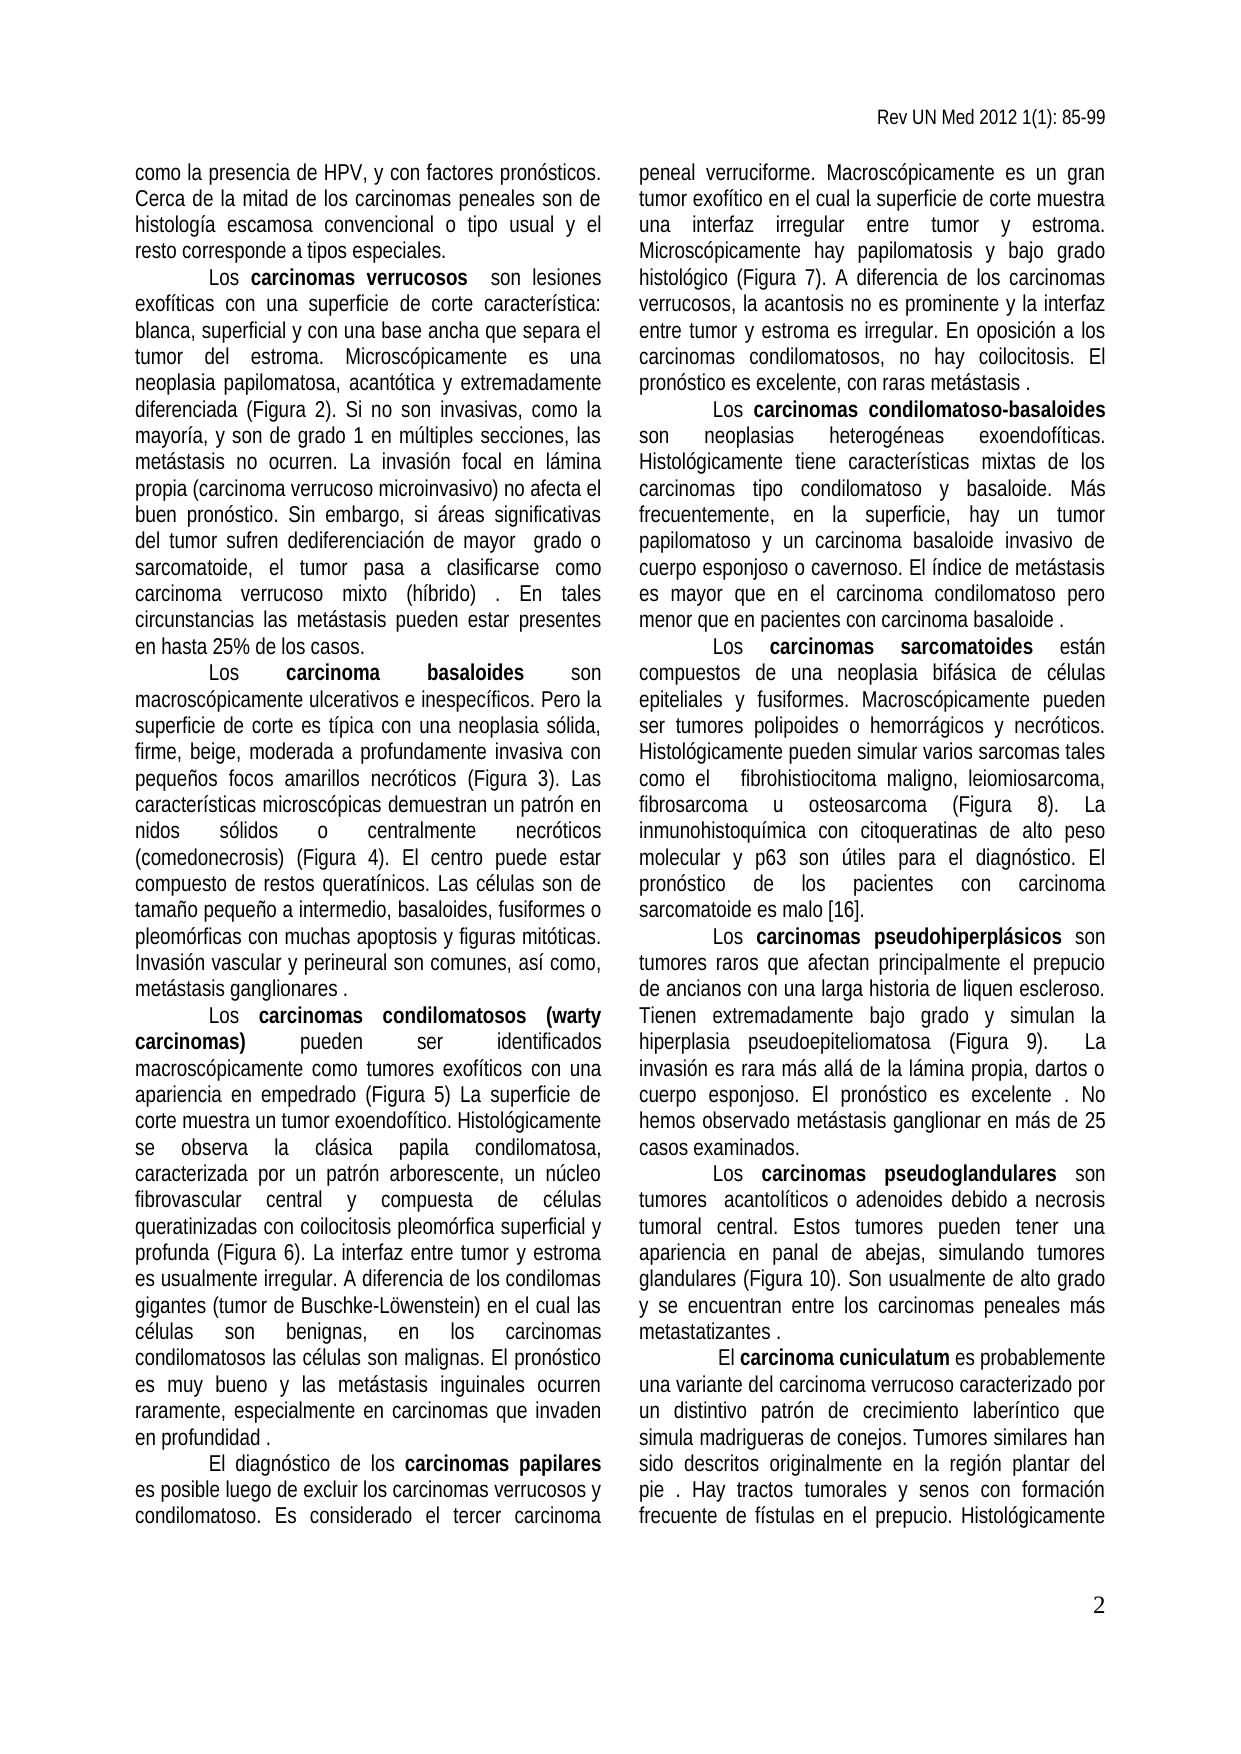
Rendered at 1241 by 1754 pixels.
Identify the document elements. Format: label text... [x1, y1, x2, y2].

text Los carcinoma basaloides son macroscópicamente ulcerativos e inespecíficos. Pero la superficie de corte es típica con una neoplasia sólida, firme, beige, moderada a profundamente invasiva con pequeños focos amarillos necróticos (Figura 3). Las características microscópicas demuestran un patrón en nidos sólidos o centralmente necróticos (comedonecrosis) (Figura 4). El centro puede estar compuesto de restos queratínicos. Las células son de tamaño pequeño a intermedio, basaloides, fusiformes o pleomórficas con muchas apoptosis y figuras mitóticas. Invasión vascular y perineural son comunes, así como, metástasis ganglionares . [135, 659, 601, 1002]
text Los carcinomas pseudohiperplásicos son tumores raros que afectan principalmente el prepucio de ancianos con una larga historia de liquen escleroso. Tienen extremadamente bajo grado y simulan la hiperplasia pseudoepiteliomatosa (Figura 9). La invasión es rara más allá de la lámina propia, dartos o cuerpo esponjoso. El pronóstico es excelente . No hemos observado metástasis ganglionar en más de 25 casos examinados. [639, 923, 1106, 1160]
text Los carcinomas sarcomatoides están compuestos de una neoplasia bifásica de células epiteliales y fusiformes. Macroscópicamente pueden ser tumores polipoides o hemorrágicos y necróticos. Histológicamente pueden simular varios sarcomas tales como el fibrohistiocitoma maligno, leiomiosarcoma, fibrosarcoma u osteosarcoma (Figura 8). La inmunohistoquímica con citoqueratinas de alto peso molecular y p63 son útiles para el diagnóstico. El pronóstico de los pacientes con carcinoma sarcomatoide es malo [16]. [639, 633, 1106, 923]
text como la presencia de HPV, y con factores pronósticos. Cerca de la mitad de los carcinomas peneales son de histología escamosa convencional o tipo usual y el resto corresponde a tipos especiales. [135, 158, 601, 264]
text Los carcinomas pseudoglandulares son tumores acantolíticos o adenoides debido a necrosis tumoral central. Estos tumores pueden tener una apariencia en panal de abejas, simulando tumores glandulares (Figura 10). Son usualmente de alto grado y se encuentran entre los carcinomas peneales más metastatizantes . [639, 1160, 1106, 1344]
text El diagnóstico de los carcinomas papilares es posible luego de excluir los carcinomas verrucosos y condilomatoso. Es considerado el tercer carcinoma [135, 1450, 601, 1529]
text peneal verruciforme. Macroscópicamente es un gran tumor exofítico en el cual la superficie de corte muestra una interfaz irregular entre tumor y estroma. Microscópicamente hay papilomatosis y bajo grado histológico (Figura 7). A diferencia de los carcinomas verrucosos, la acantosis no es prominente y la interfaz entre tumor y estroma es irregular. En oposición a los carcinomas condilomatosos, no hay coilocitosis. El pronóstico es excelente, con raras metástasis . [639, 158, 1106, 396]
text Los carcinomas condilomatosos (warty carcinomas) pueden ser identificados macroscópicamente como tumores exofíticos con una apariencia en empedrado (Figura 5) La superficie de corte muestra un tumor exoendofítico. Histológicamente se observa la clásica papila condilomatosa, caracterizada por un patrón arborescente, un núcleo fibrovascular central y compuesta de células queratinizadas con coilocitosis pleomórfica superficial y profunda (Figura 6). La interfaz entre tumor y estroma es usualmente irregular. A diferencia de los condilomas gigantes (tumor de Buschke-Löwenstein) en el cual las células son benignas, en los carcinomas condilomatosos las células son malignas. El pronóstico es muy bueno y las metástasis inguinales ocurren raramente, especialmente en carcinomas que invaden en profundidad . [135, 1002, 601, 1450]
text El carcinoma cuniculatum es probablemente una variante del carcinoma verrucoso caracterizado por un distintivo patrón de crecimiento laberíntico que simula madrigueras de conejos. Tumores similares han sido descritos originalmente en la región plantar del pie . Hay tractos tumorales y senos con formación frecuente de fístulas en el prepucio. Histológicamente [639, 1344, 1106, 1529]
text Los carcinomas verrucosos son lesiones exofíticas con una superficie de corte característica: blanca, superficial y con una base ancha que separa el tumor del estroma. Microscópicamente es una neoplasia papilomatosa, acantótica y extremadamente diferenciada (Figura 2). Si no son invasivas, como la mayoría, y son de grado 1 en múltiples secciones, las metástasis no ocurren. La invasión focal en lámina propia (carcinoma verrucoso microinvasivo) no afecta el buen pronóstico. Sin embargo, si áreas significativas del tumor sufren dediferenciación de mayor grado o sarcomatoide, el tumor pasa a clasificarse como carcinoma verrucoso mixto (híbrido) . En tales circunstancias las metástasis pueden estar presentes en hasta 25% de los casos. [135, 264, 601, 659]
text Los carcinomas condilomatoso-basaloides son neoplasias heterogéneas exoendofíticas. Histológicamente tiene características mixtas de los carcinomas tipo condilomatoso y basaloide. Más frecuentemente, en la superficie, hay un tumor papilomatoso y un carcinoma basaloide invasivo de cuerpo esponjoso o cavernoso. El índice de metástasis es mayor que en el carcinoma condilomatoso pero menor que en pacientes con carcinoma basaloide . [639, 396, 1106, 633]
